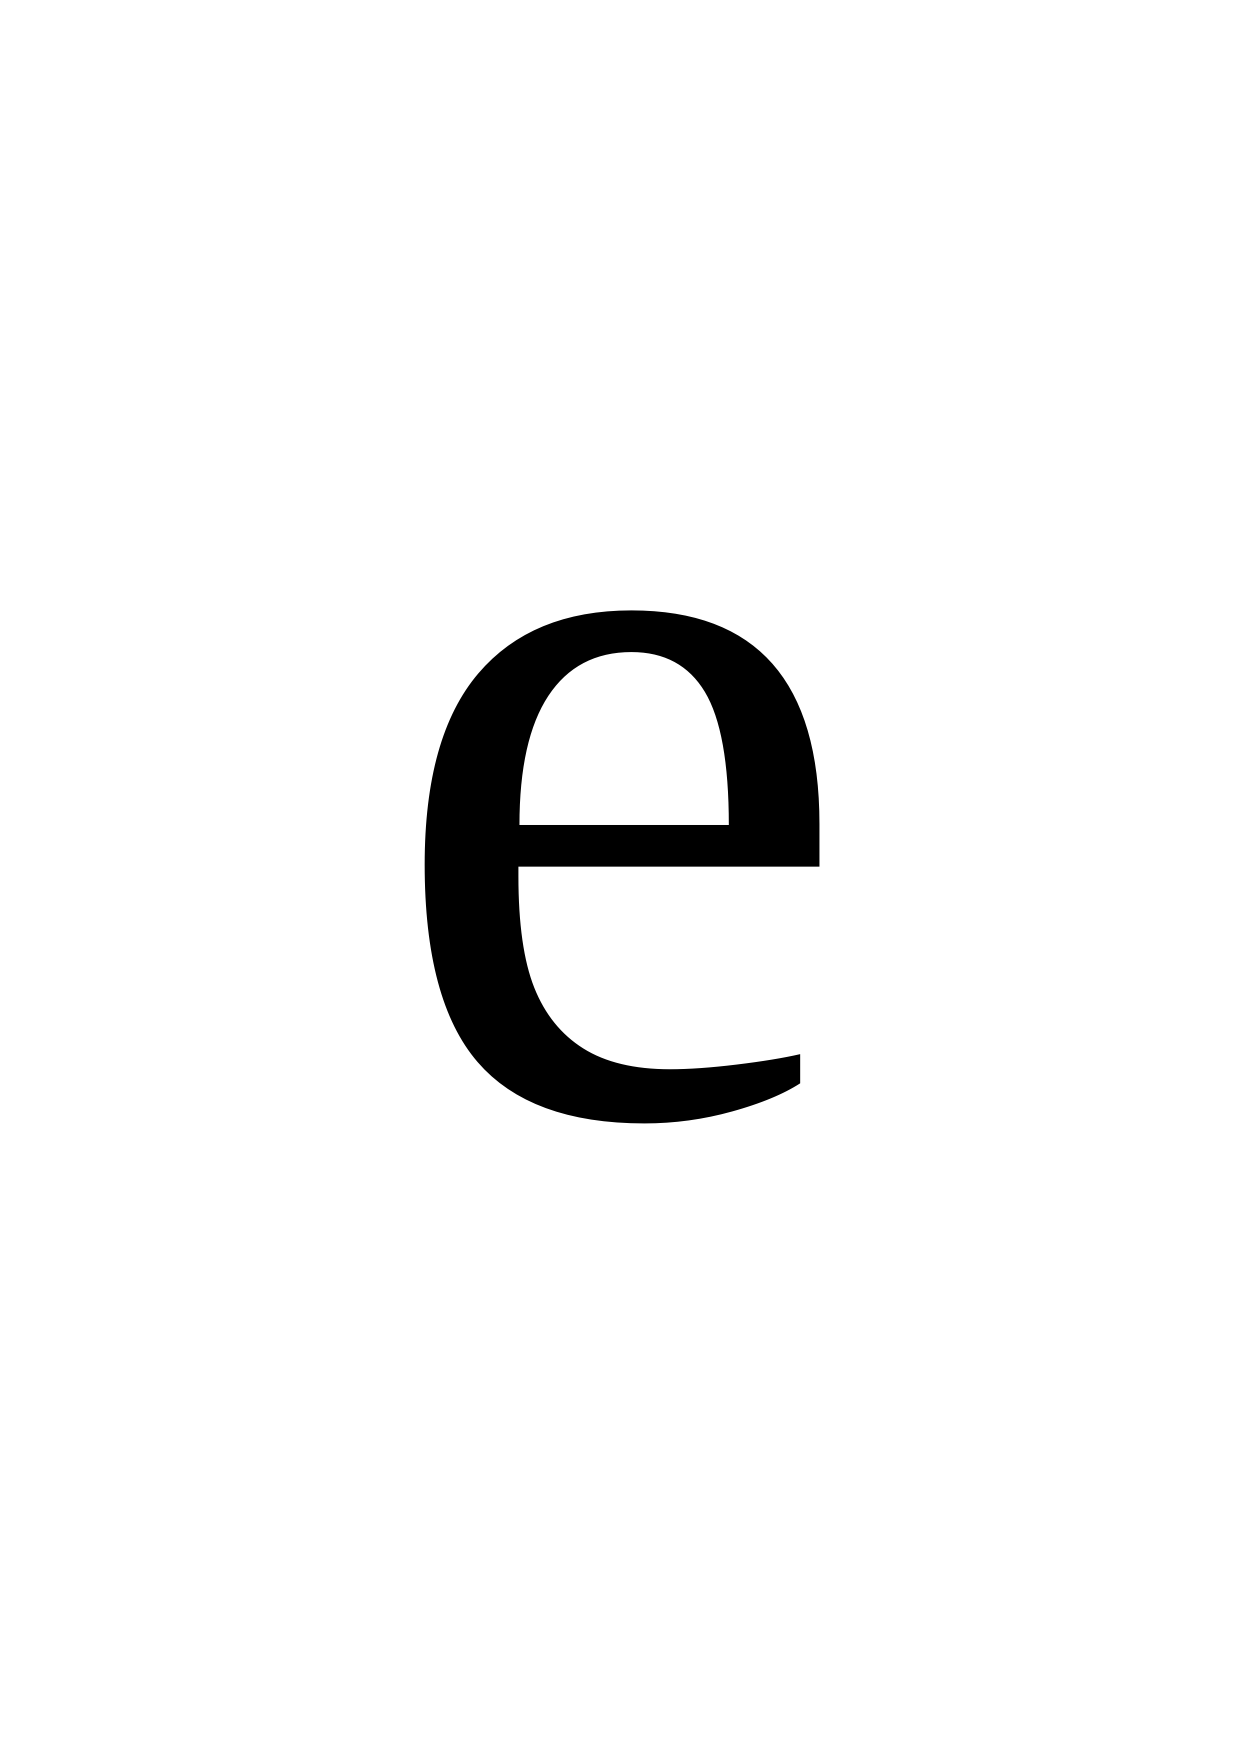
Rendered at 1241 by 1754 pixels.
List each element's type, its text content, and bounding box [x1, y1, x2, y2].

text e [118, 118, 1122, 1345]
